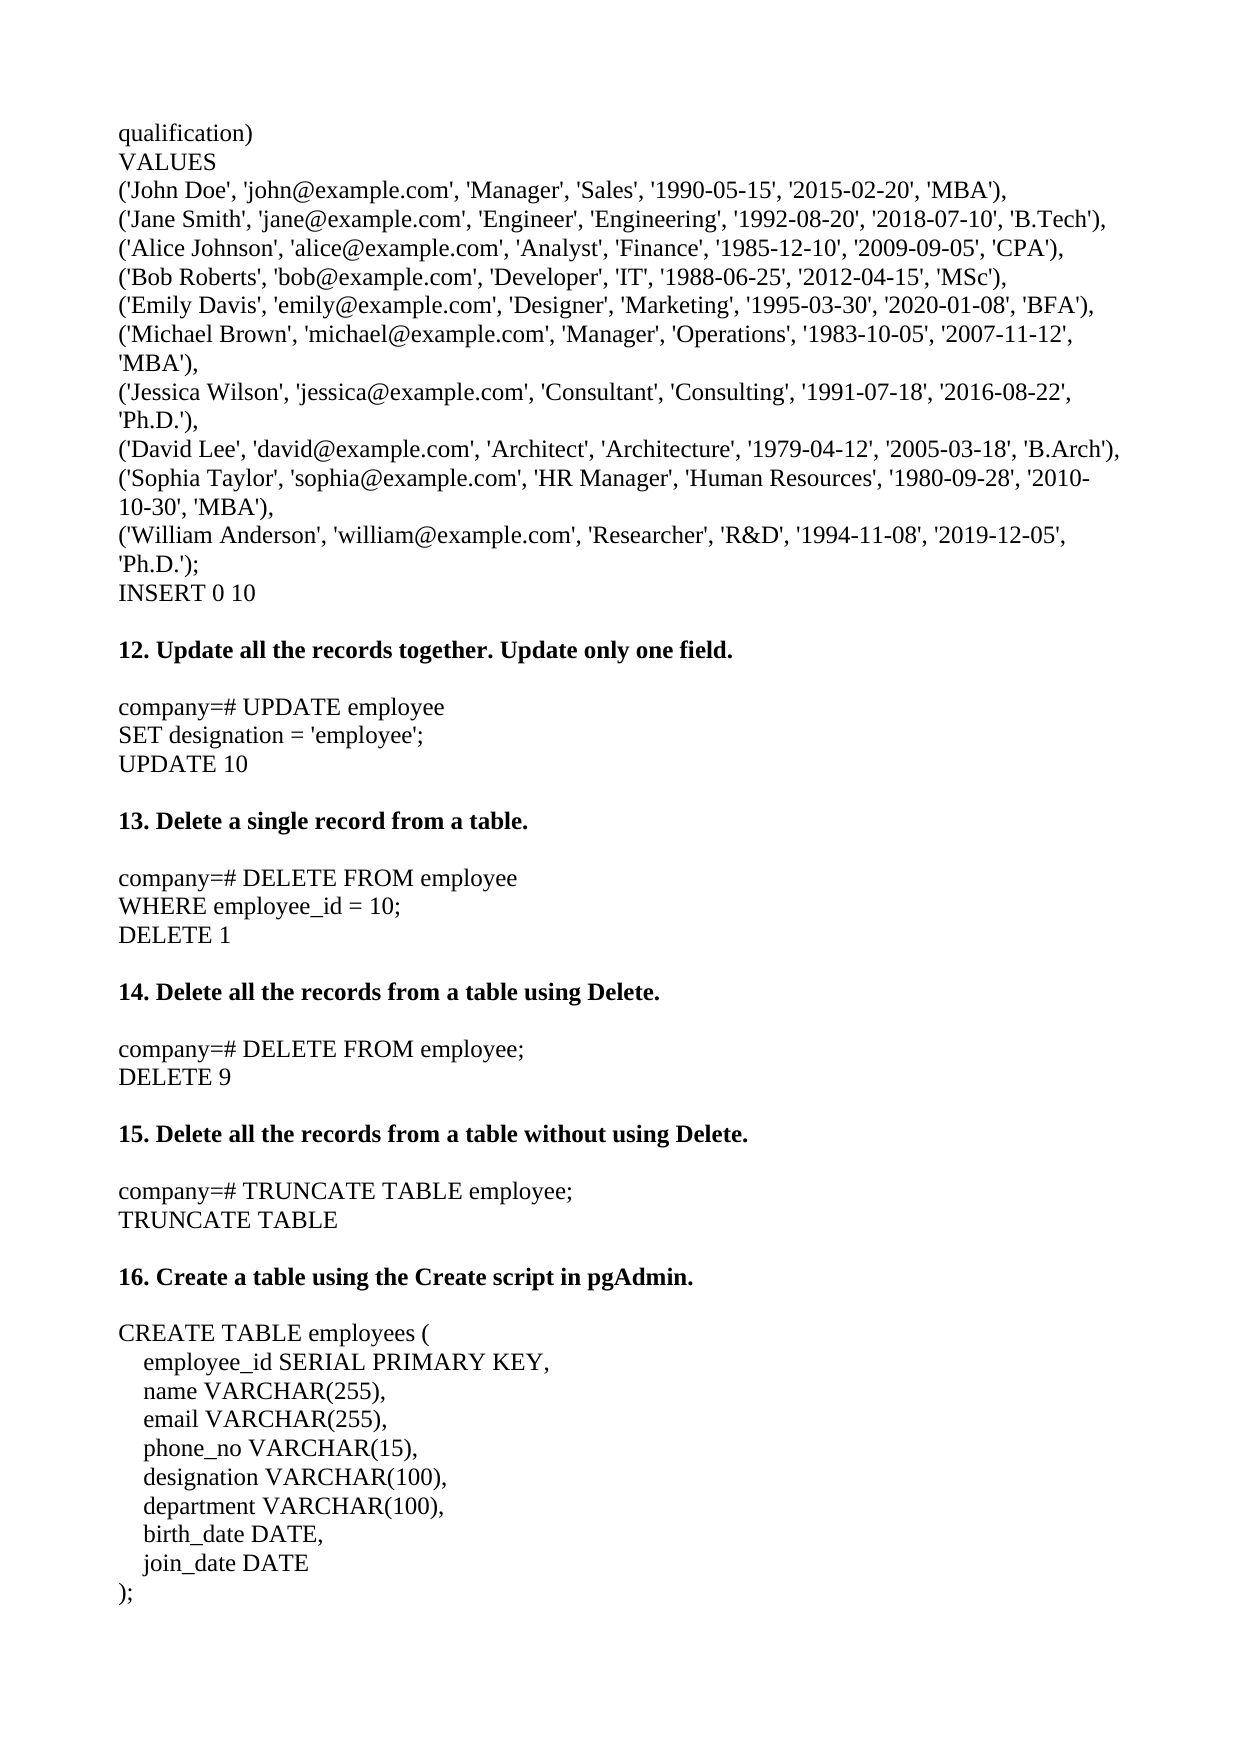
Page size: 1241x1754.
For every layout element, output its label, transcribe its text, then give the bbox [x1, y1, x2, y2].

text company=# DELETE FROM employee; [118, 1034, 1122, 1062]
text company=# TRUNCATE TABLE employee; [118, 1176, 1122, 1205]
text email VARCHAR(255), [118, 1404, 1122, 1433]
text ('Michael Brown', 'michael@example.com', 'Manager', 'Operations', '1983-10-05', '2007-11-12', 'MBA'), [118, 319, 1122, 377]
text join_date DATE [118, 1548, 1122, 1577]
text DELETE 1 [118, 920, 1122, 949]
text name VARCHAR(255), [118, 1376, 1122, 1404]
text ('William Anderson', 'william@example.com', 'Researcher', 'R&D', '1994-11-08', '2019-12-05', 'Ph.D.'); [118, 521, 1122, 578]
text SET designation = 'employee'; [118, 720, 1122, 749]
text 14. Delete all the records from a table using Delete. [118, 977, 1122, 1006]
text ('Jessica Wilson', 'jessica@example.com', 'Consultant', 'Consulting', '1991-07-18', '2016-08-22', 'Ph.D.'), [118, 377, 1122, 434]
text 12. Update all the records together. Update only one field. [118, 635, 1122, 664]
text UPDATE 10 [118, 749, 1122, 778]
text TRUNCATE TABLE [118, 1205, 1122, 1233]
text 13. Delete a single record from a table. [118, 806, 1122, 835]
text ('Alice Johnson', 'alice@example.com', 'Analyst', 'Finance', '1985-12-10', '2009-09-05', 'CPA'), [118, 233, 1122, 262]
text department VARCHAR(100), [118, 1491, 1122, 1519]
text 15. Delete all the records from a table without using Delete. [118, 1119, 1122, 1148]
text ('Jane Smith', 'jane@example.com', 'Engineer', 'Engineering', '1992-08-20', '2018-07-10', 'B.Tech'), [118, 204, 1122, 233]
text ('Bob Roberts', 'bob@example.com', 'Developer', 'IT', '1988-06-25', '2012-04-15', 'MSc'), [118, 262, 1122, 291]
text birth_date DATE, [118, 1519, 1122, 1548]
text company=# UPDATE employee [118, 692, 1122, 720]
text DELETE 9 [118, 1062, 1122, 1091]
text WHERE employee_id = 10; [118, 891, 1122, 920]
text INSERT 0 10 [118, 578, 1122, 607]
text employee_id SERIAL PRIMARY KEY, [118, 1347, 1122, 1376]
text VALUES [118, 147, 1122, 176]
text ('John Doe', 'john@example.com', 'Manager', 'Sales', '1990-05-15', '2015-02-20', 'MBA'), [118, 176, 1122, 204]
text qualification) [118, 118, 1122, 147]
text ('Sophia Taylor', 'sophia@example.com', 'HR Manager', 'Human Resources', '1980-09-28', '2010-10-30', 'MBA'), [118, 463, 1122, 521]
text designation VARCHAR(100), [118, 1462, 1122, 1491]
text ); [118, 1577, 1122, 1606]
text 16. Create a table using the Create script in pgAdmin. [118, 1262, 1122, 1290]
text ('David Lee', 'david@example.com', 'Architect', 'Architecture', '1979-04-12', '2005-03-18', 'B.Arch'), [118, 434, 1122, 463]
text ('Emily Davis', 'emily@example.com', 'Designer', 'Marketing', '1995-03-30', '2020-01-08', 'BFA'), [118, 291, 1122, 319]
text phone_no VARCHAR(15), [118, 1433, 1122, 1462]
text company=# DELETE FROM employee [118, 863, 1122, 891]
text CREATE TABLE employees ( [118, 1318, 1122, 1347]
